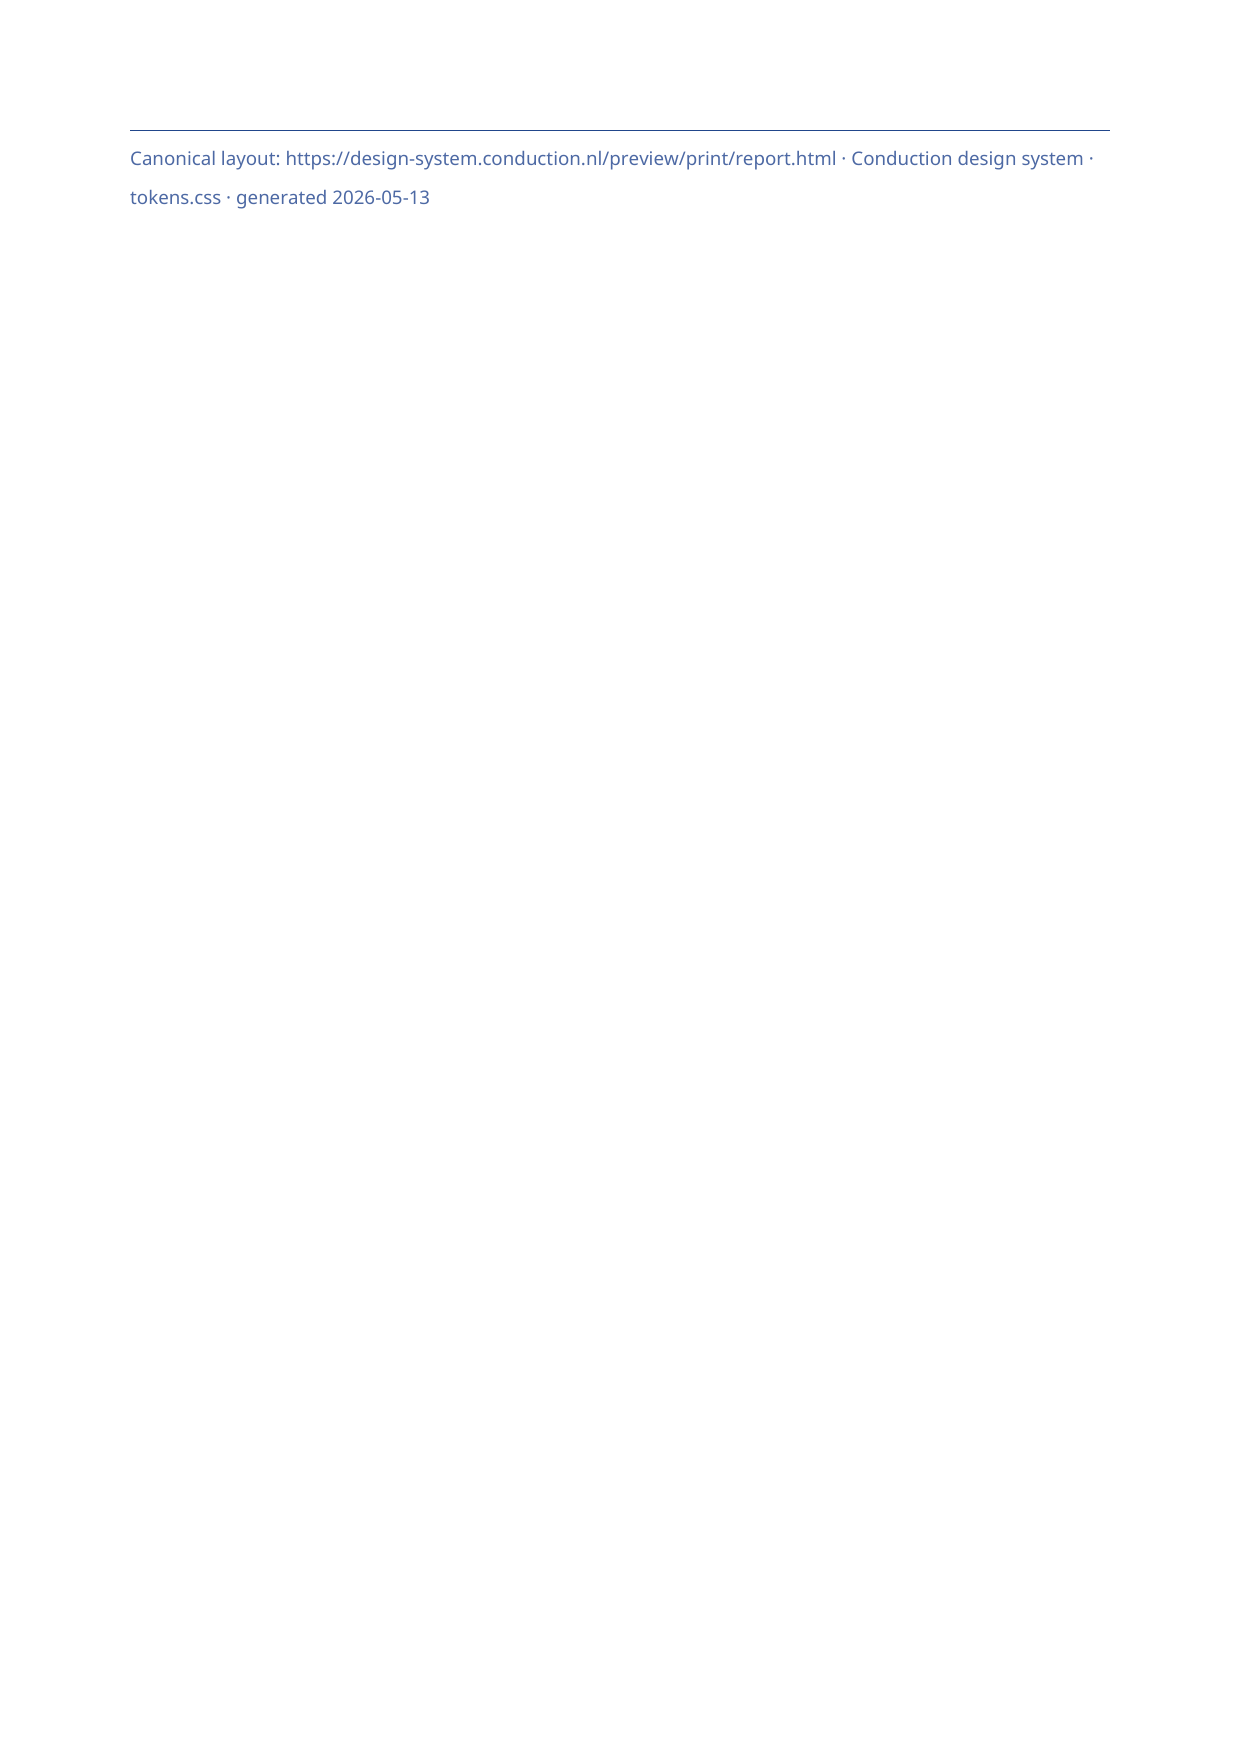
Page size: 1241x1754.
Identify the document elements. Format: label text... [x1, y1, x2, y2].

text Canonical layout: https://design-system.conduction.nl/preview/print/report.html · Conduction design system · tokens.css · generated 2026-05-13 [130, 131, 1110, 209]
